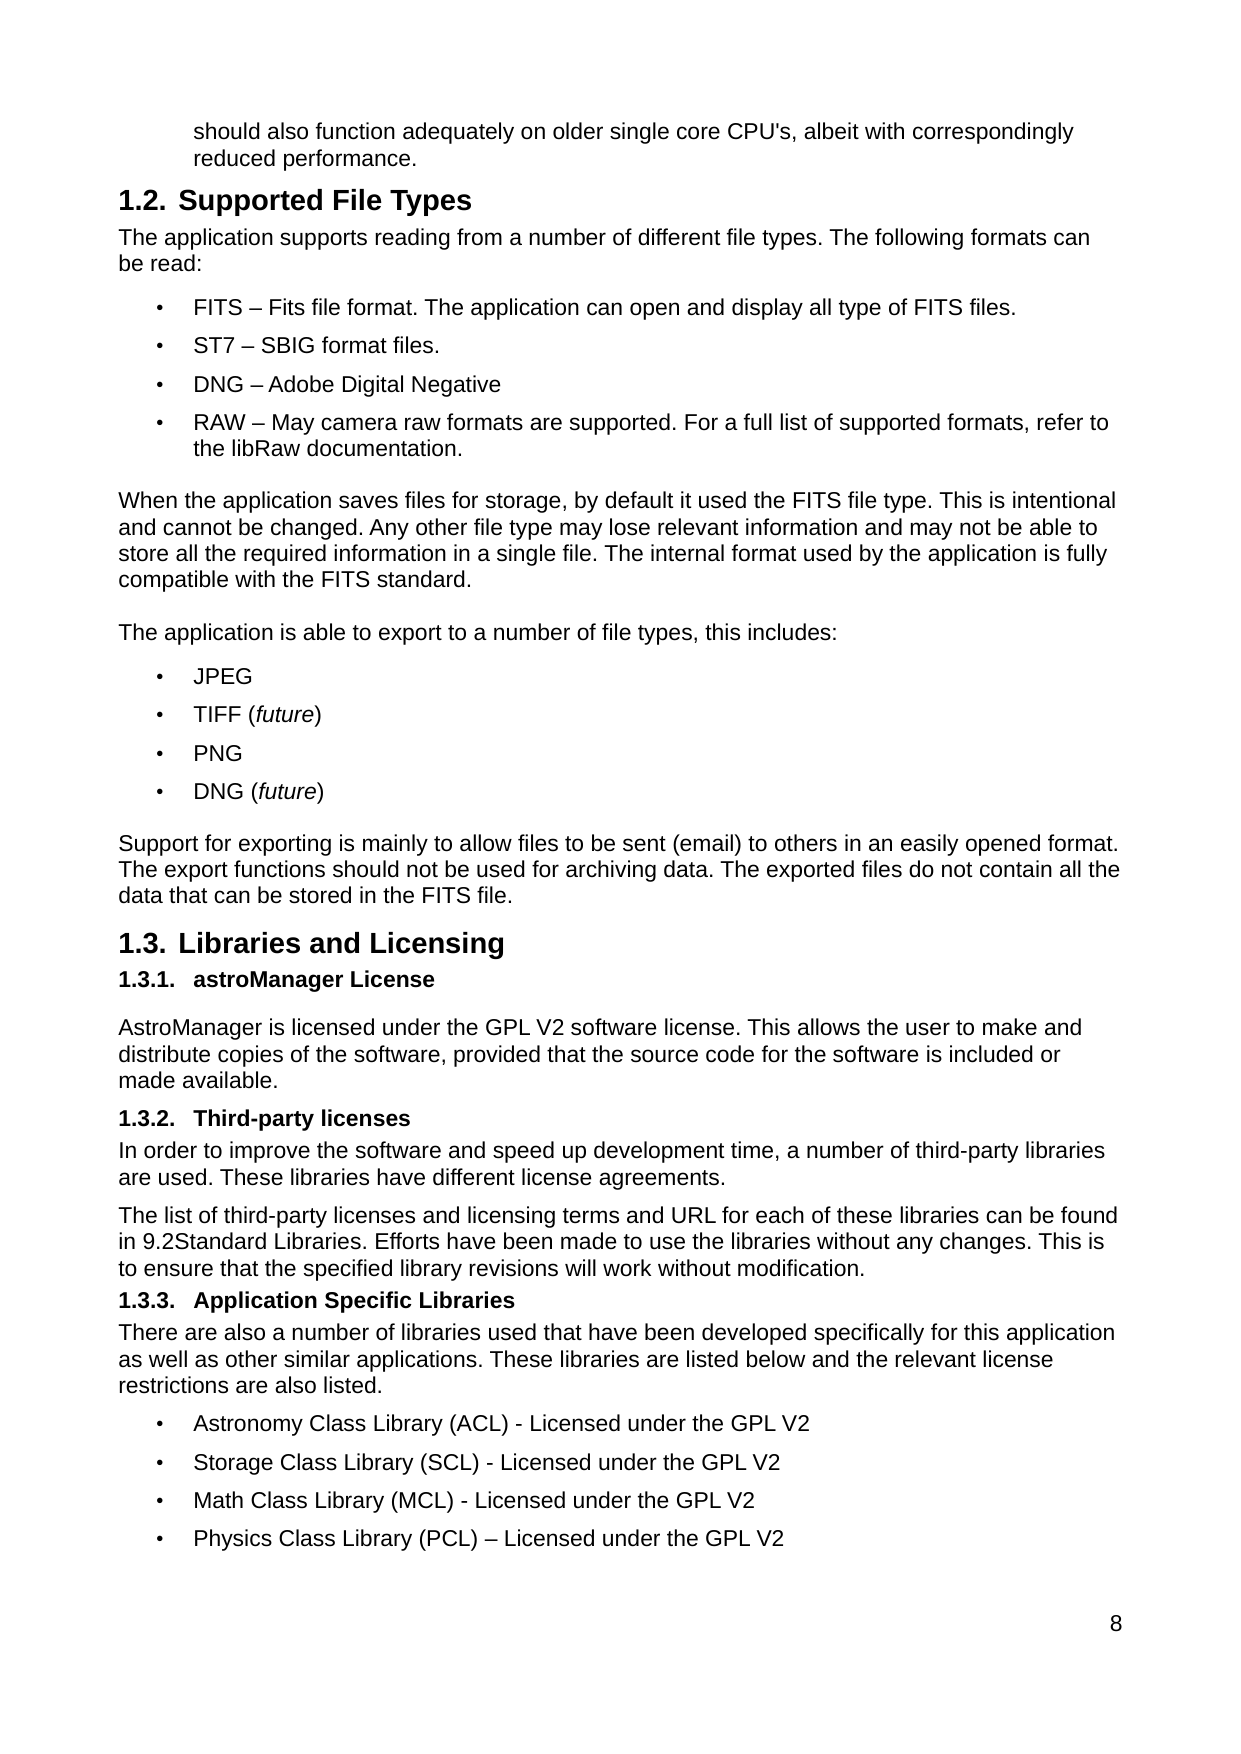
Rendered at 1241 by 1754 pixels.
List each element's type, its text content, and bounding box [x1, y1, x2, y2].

list ST7 – SBIG format files. [156, 332, 1122, 359]
text Support for exporting is mainly to allow files to be sent (email) to others in an easily opened format. The export functions should not be used for archiving data. The exported files do not contain all the data that can be stored in the FITS file. [118, 810, 1122, 909]
list Physics Class Library (PCL) – Licensed under the GPL V2 [156, 1525, 1122, 1552]
subtitle astroManager License [118, 966, 1122, 992]
list should also function adequately on older single core CPU's, albeit with correspondingly reduced performance. [156, 118, 1122, 171]
text AstroManager is licensed under the GPL V2 software license. This allows the user to make and distribute copies of the software, provided that the source code for the software is included or made available. [118, 992, 1122, 1093]
subtitle Libraries and Licensing [118, 926, 1122, 960]
list DNG – Adobe Digital Negative [156, 371, 1122, 397]
list Astronomy Class Library (ACL) - Licensed under the GPL V2 [156, 1410, 1122, 1437]
text The application is able to export to a number of file types, this includes: [118, 604, 1122, 645]
text When the application saves files for storage, by default it used the FITS file type. This is intentional and cannot be changed. Any other file type may lose relevant information and may not be able to store all the required information in a single file. The internal format used by the application is fully compatible with the FITS standard. [118, 468, 1122, 592]
text The application supports reading from a number of different file types. The following formats can be read: [118, 222, 1122, 276]
text In order to improve the software and speed up development time, a number of third-party libraries are used. These libraries have different license agreements. [118, 1137, 1122, 1190]
subtitle Supported File Types [118, 183, 1122, 216]
subtitle Third-party licenses [118, 1105, 1122, 1131]
list DNG (future) [156, 778, 1122, 804]
list JPEG [156, 663, 1122, 689]
subtitle Application Specific Libraries [118, 1287, 1122, 1313]
text The list of third-party licenses and licensing terms and URL for each of these libraries can be found in 9.2Standard Libraries. Efforts have been made to use the libraries without any changes. This is to ensure that the specified library revisions will work without modification. [118, 1202, 1122, 1281]
list FITS – Fits file format. The application can open and display all type of FITS files. [156, 294, 1122, 320]
text There are also a number of libraries used that have been developed specifically for this application as well as other similar applications. These libraries are listed below and the relevant license restrictions are also listed. [118, 1319, 1122, 1398]
list RAW – May camera raw formats are supported. For a full list of supported formats, refer to the libRaw documentation. [156, 409, 1122, 462]
list Storage Class Library (SCL) - Licensed under the GPL V2 [156, 1448, 1122, 1475]
list PNG [156, 739, 1122, 766]
list Math Class Library (MCL) - Licensed under the GPL V2 [156, 1487, 1122, 1513]
list TIFF (future) [156, 701, 1122, 728]
